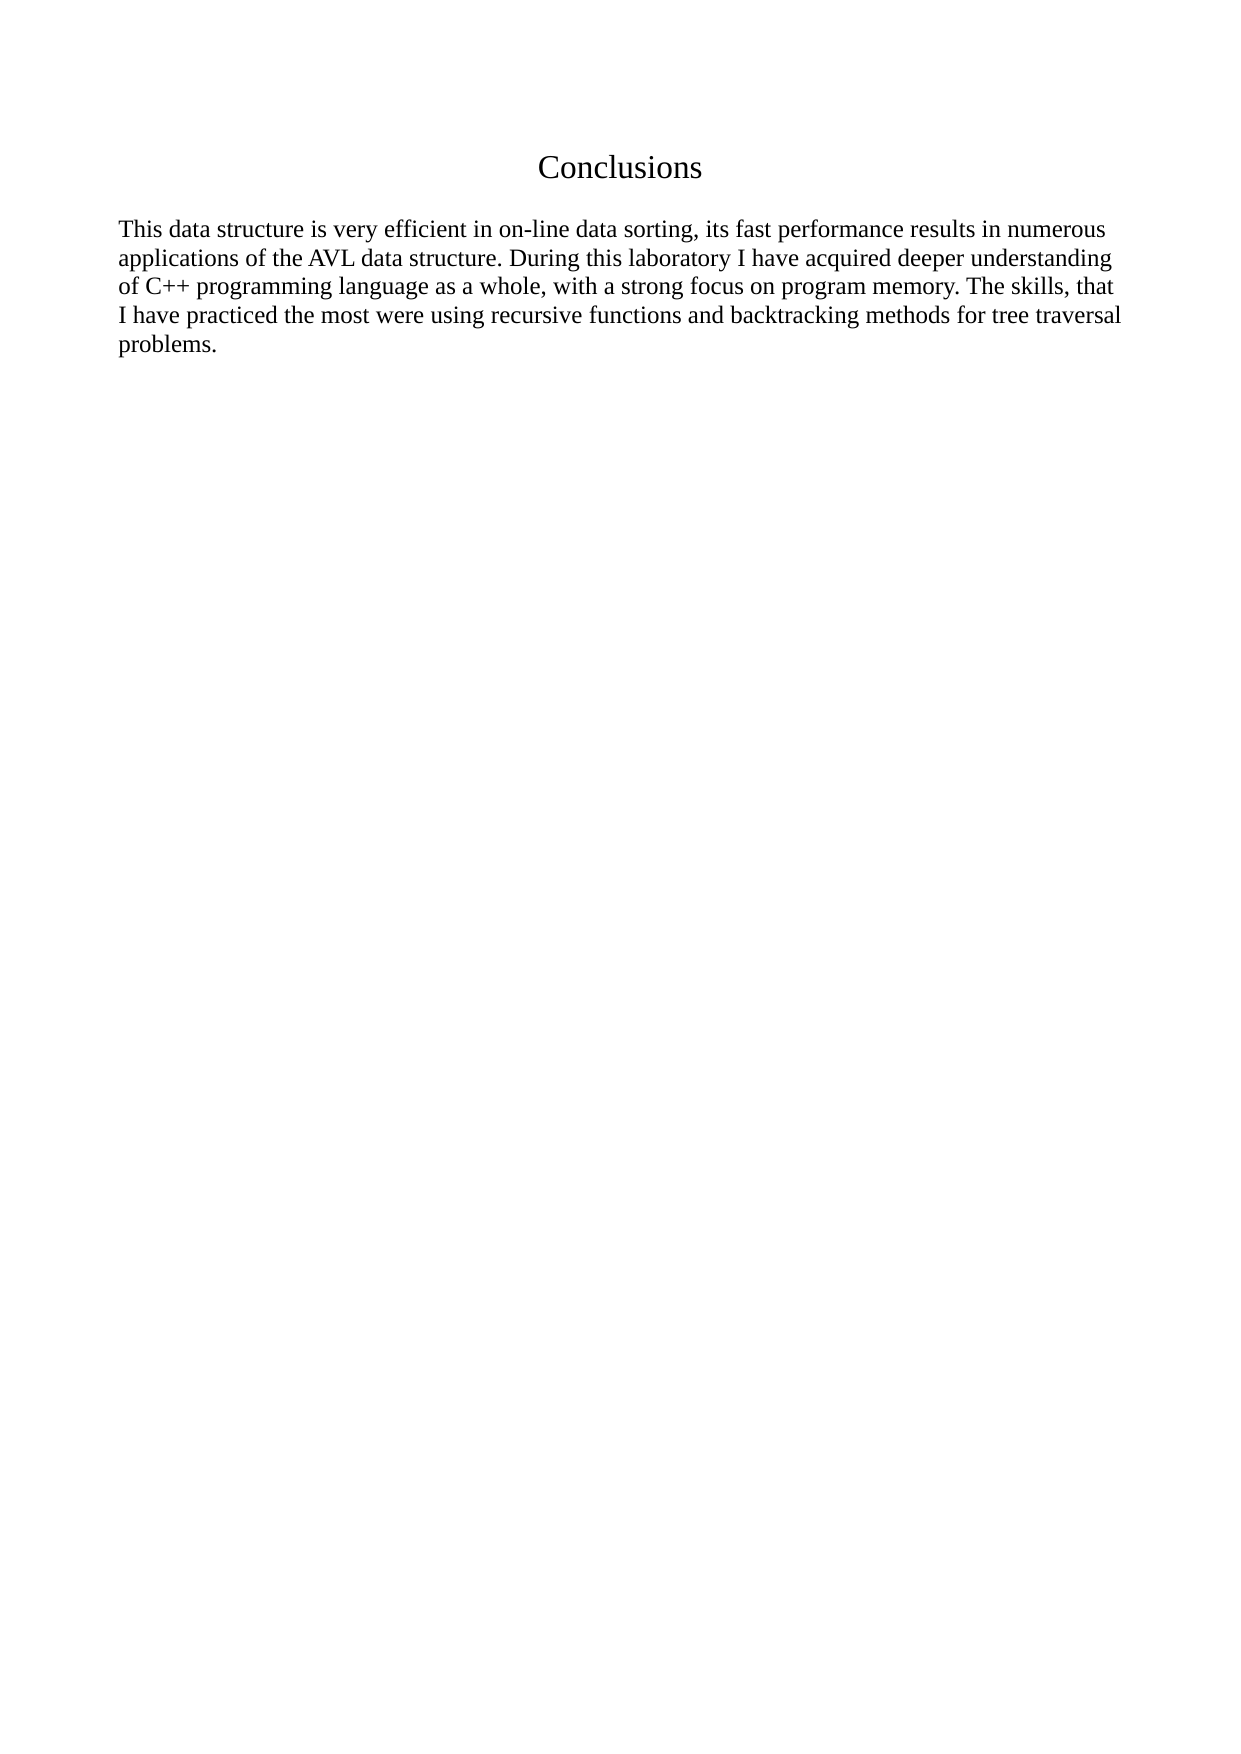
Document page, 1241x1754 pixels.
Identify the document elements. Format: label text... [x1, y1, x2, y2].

text Conclusions [118, 147, 1122, 185]
text This data structure is very efficient in on-line data sorting, its fast performance results in numerous applications of the AVL data structure. During this laboratory I have acquired deeper understanding of C++ programming language as a whole, with a strong focus on program memory. The skills, that I have practiced the most were using recursive functions and backtracking methods for tree traversal problems. [118, 214, 1122, 358]
